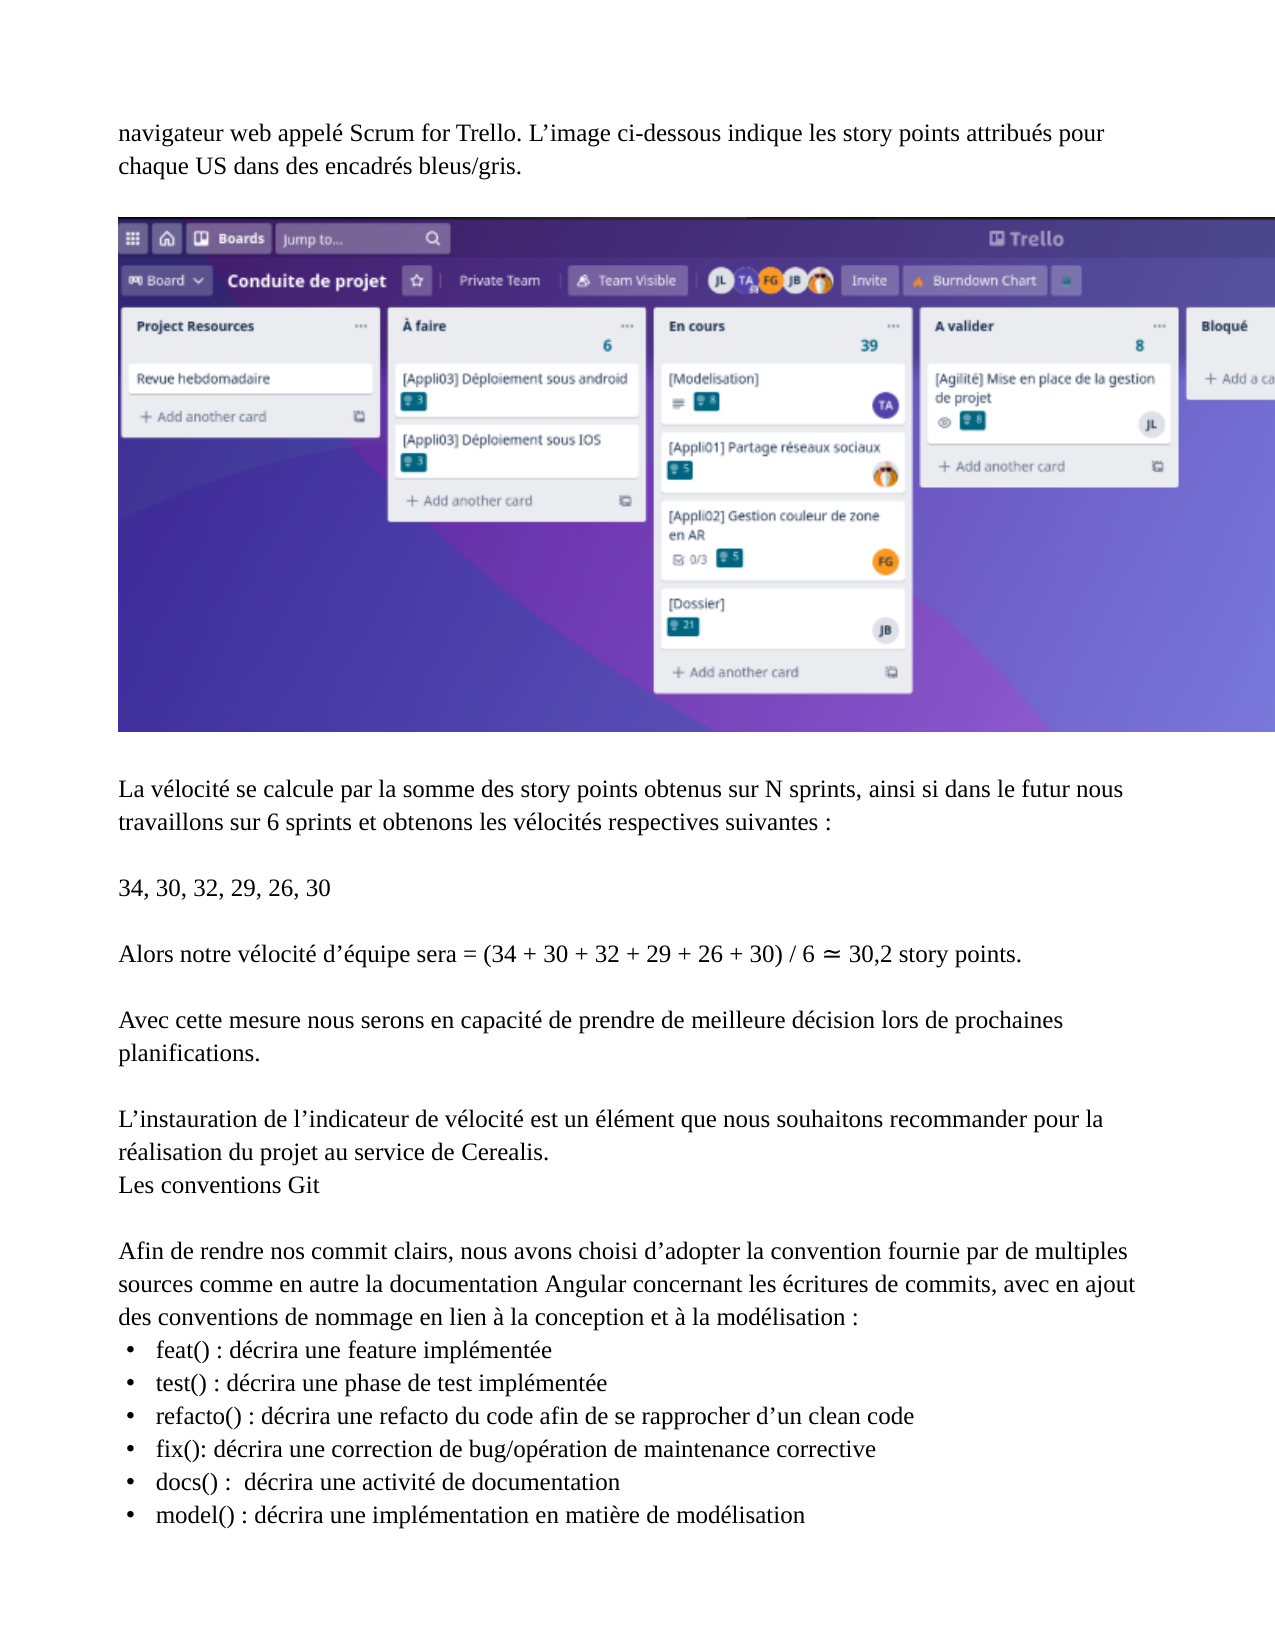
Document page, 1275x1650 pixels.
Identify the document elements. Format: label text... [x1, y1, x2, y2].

list refacto() : décrira une refacto du code afin de se rapprocher d’un clean code [156, 1401, 1157, 1430]
list fix(): décrira une correction de bug/opération de maintenance corrective [156, 1434, 1157, 1463]
text 34, 30, 32, 29, 26, 30 [118, 873, 1157, 902]
text Afin de rendre nos commit clairs, nous avons choisi d’adopter la convention fournie par de multiples sources comme en autre la documentation Angular concernant les écritures de commits, avec en ajout des conventions de nommage en lien à la conception et à la modélisation : [118, 1236, 1157, 1331]
text navigateur web appelé Scrum for Trello. L’image ci-dessous indique les story points attribués pour chaque US dans des encadrés bleus/gris. [118, 118, 1157, 180]
picture [118, 217, 1275, 732]
list feat() : décrira une feature implémentée [156, 1335, 1157, 1364]
text L’instauration de l’indicateur de vélocité est un élément que nous souhaitons recommander pour la réalisation du projet au service de Cerealis. [118, 1104, 1157, 1166]
list test() : décrira une phase de test implémentée [156, 1368, 1157, 1397]
text Alors notre vélocité d’équipe sera = (34 + 30 + 32 + 29 + 26 + 30) / 6 ≃ 30,2 story points. [118, 939, 1157, 968]
list model() : décrira une implémentation en matière de modélisation [156, 1500, 1157, 1529]
text La vélocité se calcule par la somme des story points obtenus sur N sprints, ainsi si dans le futur nous travaillons sur 6 sprints et obtenons les vélocités respectives suivantes : [118, 774, 1157, 836]
text Avec cette mesure nous serons en capacité de prendre de meilleure décision lors de prochaines planifications. [118, 1005, 1157, 1067]
text Les conventions Git [118, 1170, 1157, 1199]
list docs() : décrira une activité de documentation [156, 1467, 1157, 1496]
